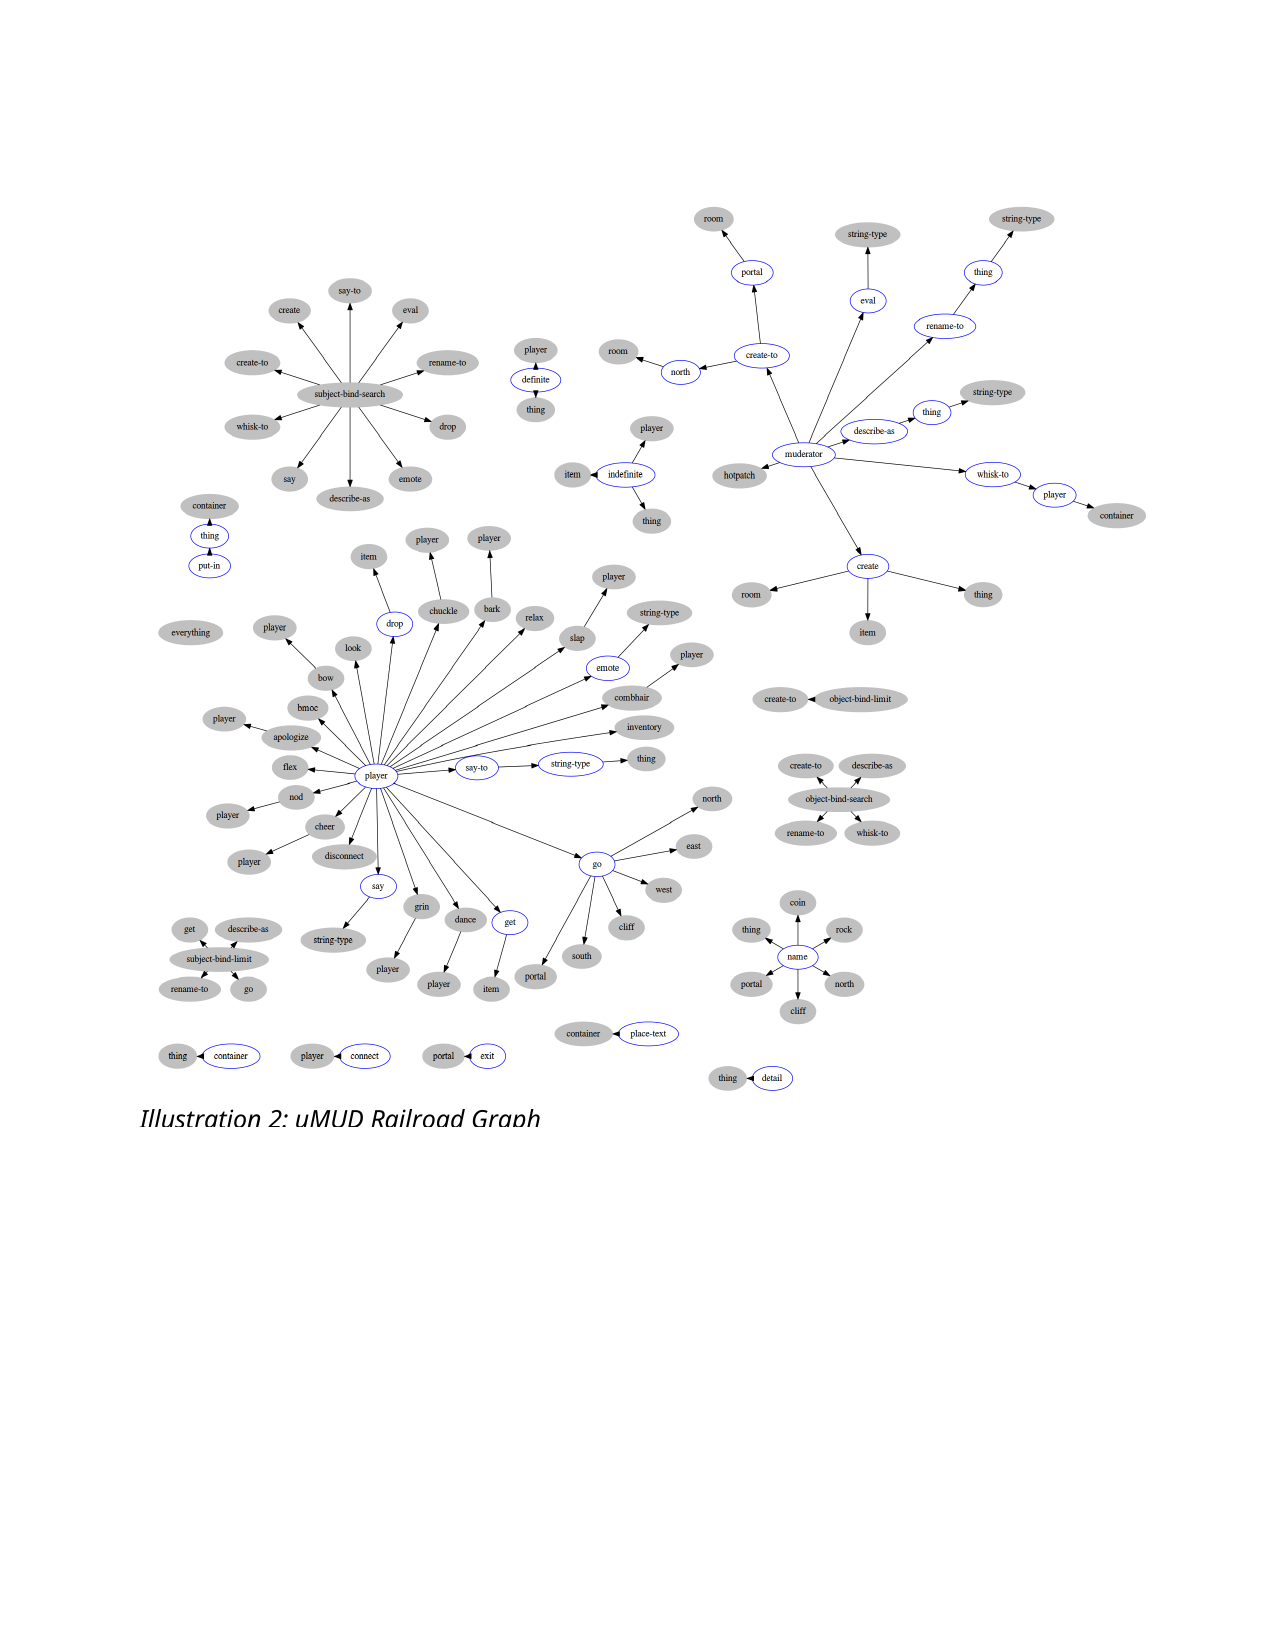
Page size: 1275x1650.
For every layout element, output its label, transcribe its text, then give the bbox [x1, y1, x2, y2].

text Illustration 2: uMUD Railroad Graph [139, 1101, 1161, 1127]
picture [156, 204, 1148, 1093]
